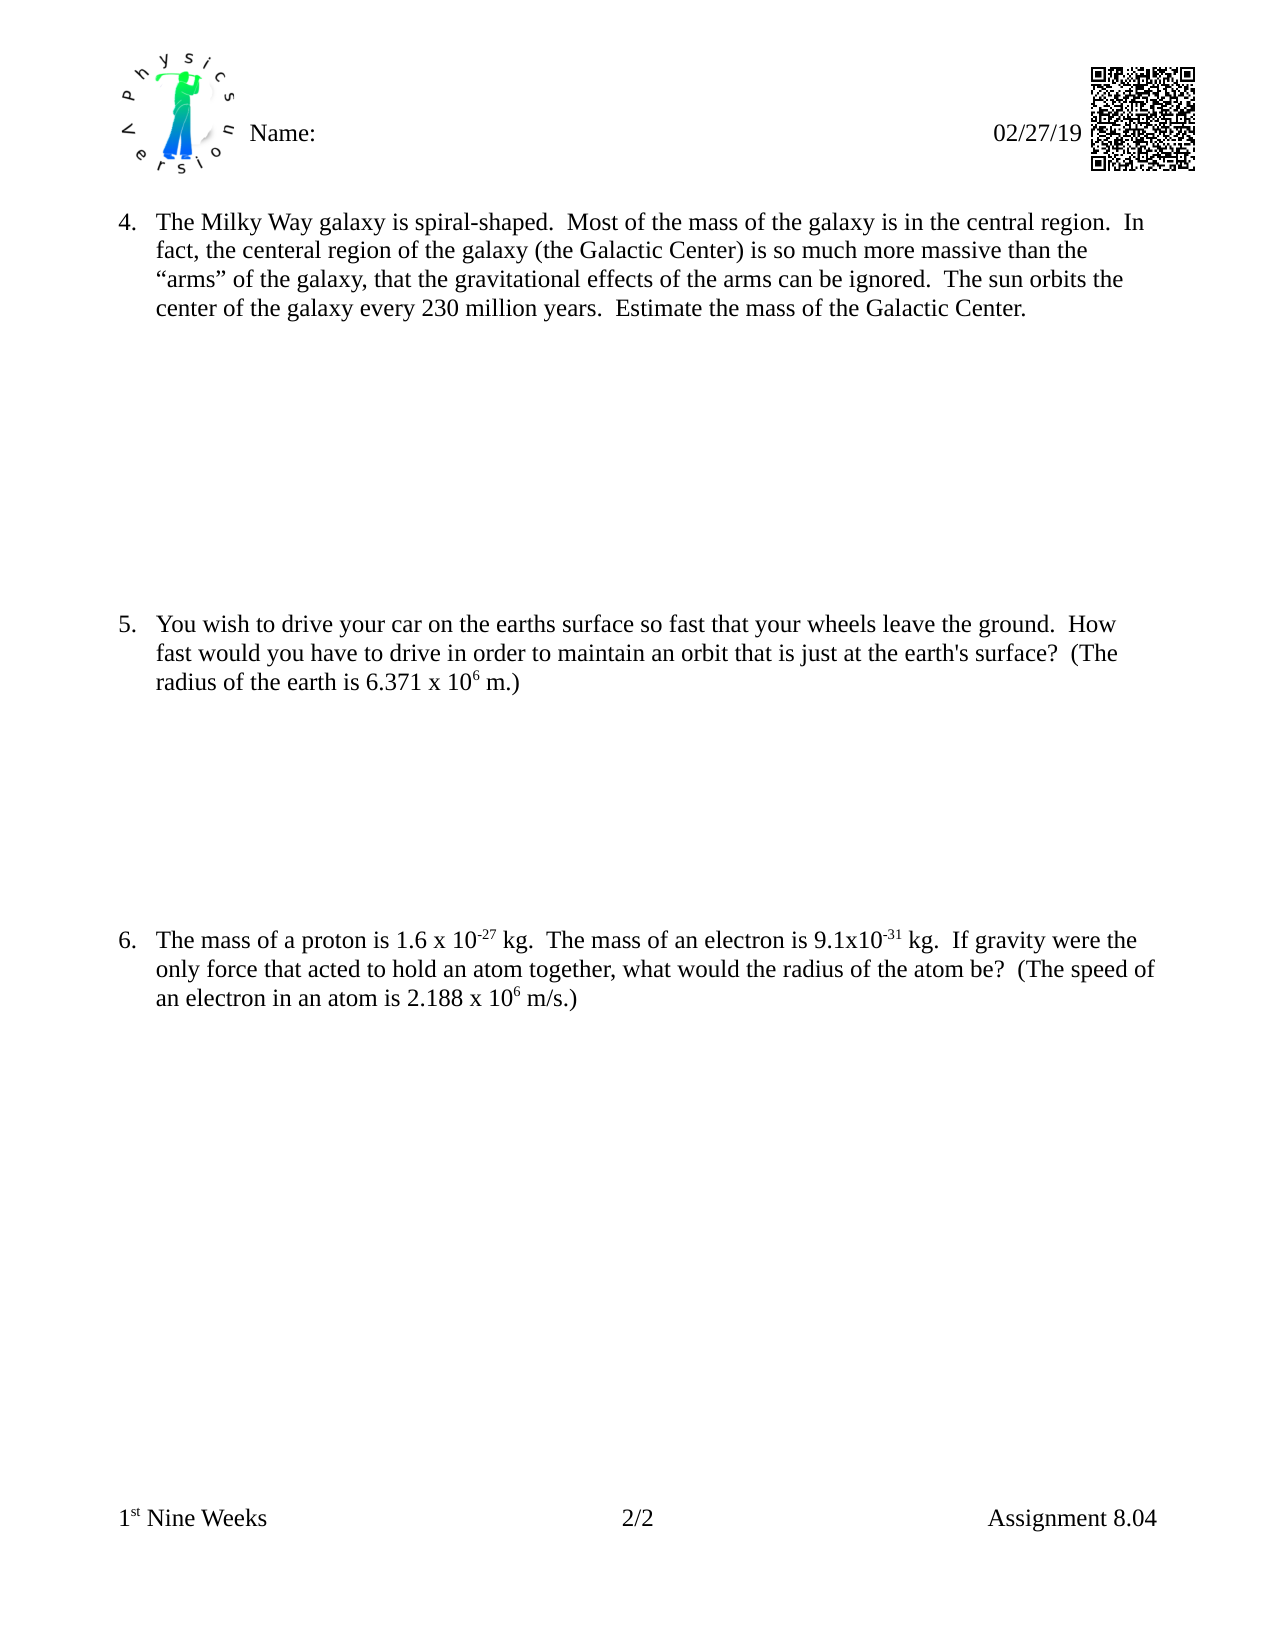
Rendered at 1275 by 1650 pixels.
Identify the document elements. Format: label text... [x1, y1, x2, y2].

list You wish to drive your car on the earths surface so fast that your wheels leave the ground. How fast would you have to drive in order to maintain an orbit that is just at the earth's surface? (The radius of the earth is 6.371 x 106 m.) [118, 609, 1157, 696]
picture [1082, 58, 1203, 179]
picture [121, 53, 235, 174]
list The Milky Way galaxy is spiral-shaped. Most of the mass of the galaxy is in the central region. In fact, the centeral region of the galaxy (the Galactic Center) is so much more massive than the “arms” of the galaxy, that the gravitational effects of the arms can be ignored. The sun orbits the center of the galaxy every 230 million years. Estimate the mass of the Galactic Center. [118, 207, 1157, 322]
list The mass of a proton is 1.6 x 10-27 kg. The mass of an electron is 9.1x10-31 kg. If gravity were the only force that acted to hold an atom together, what would the radius of the atom be? (The speed of an electron in an atom is 2.188 x 106 m/s.) [118, 926, 1157, 1012]
